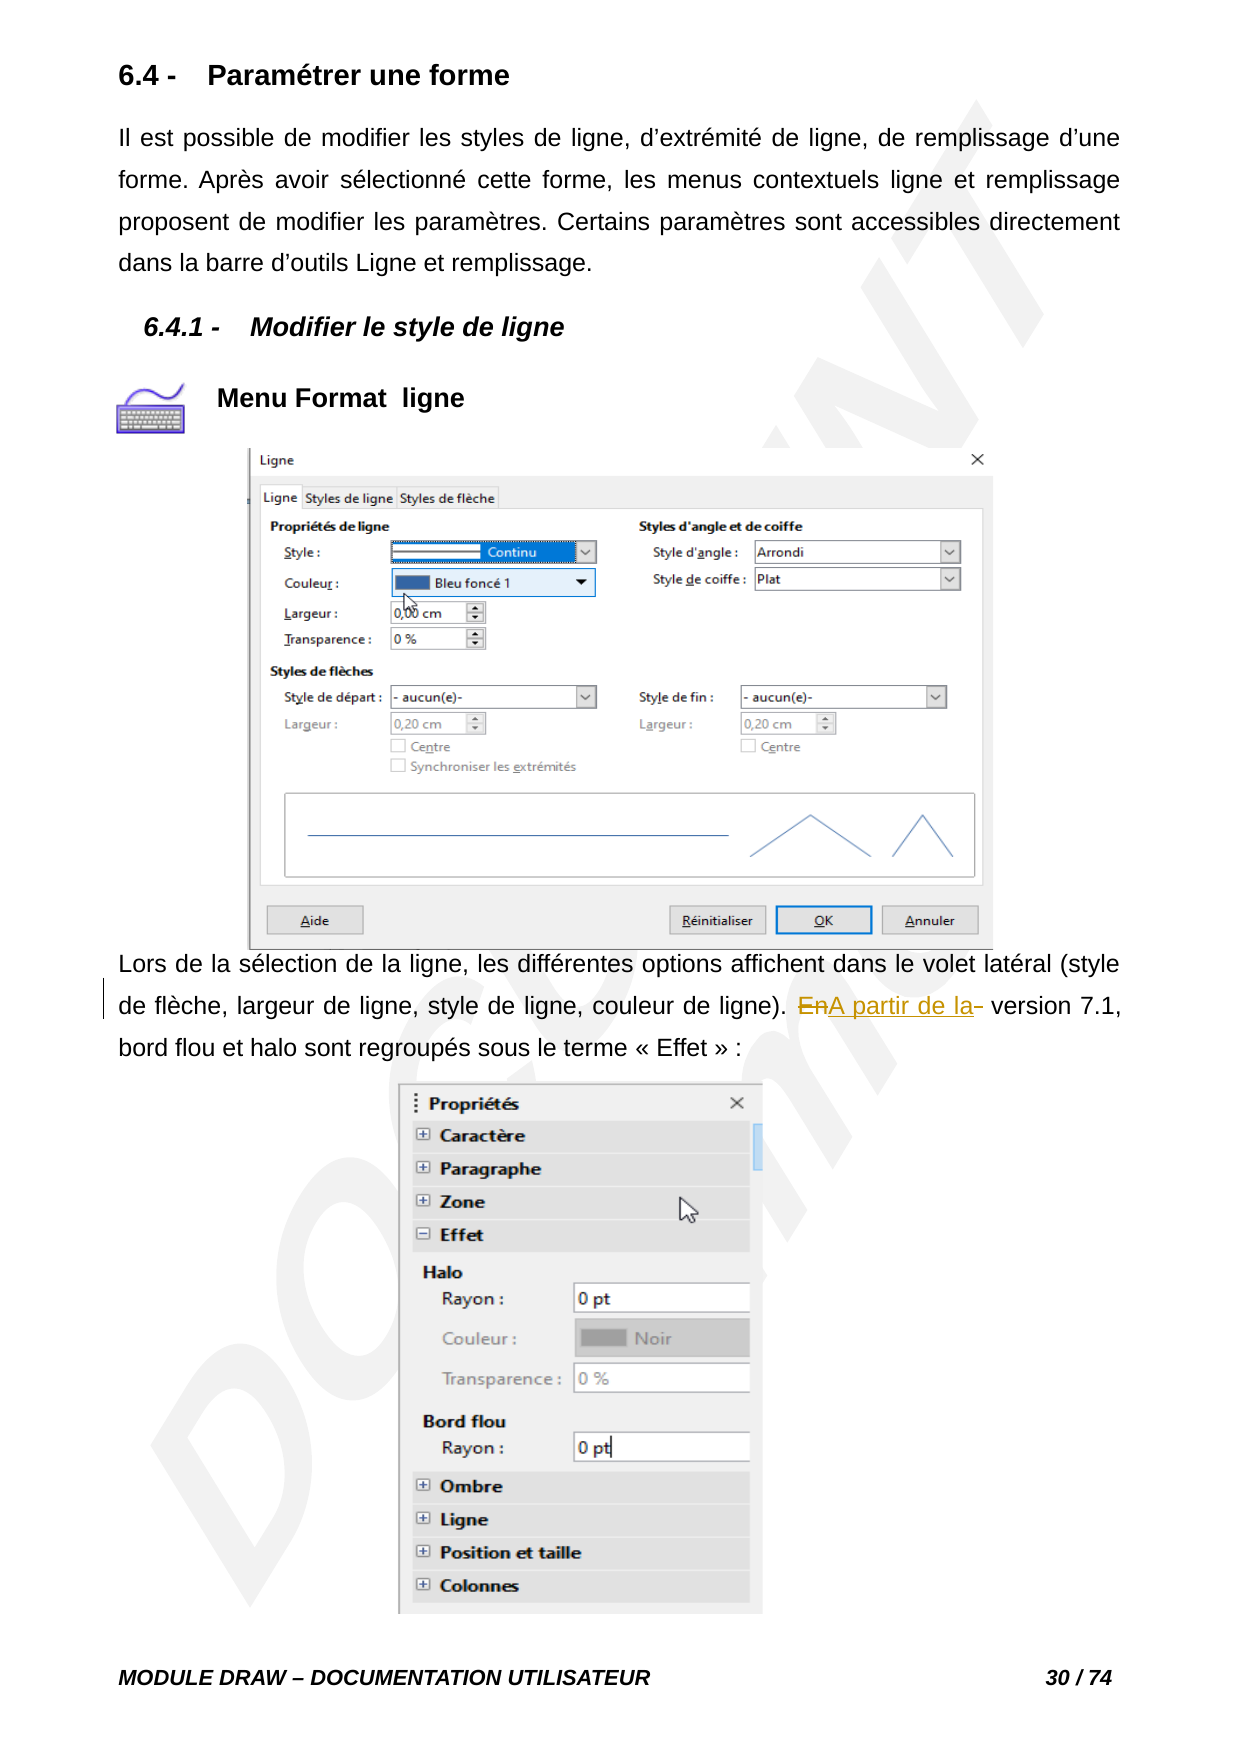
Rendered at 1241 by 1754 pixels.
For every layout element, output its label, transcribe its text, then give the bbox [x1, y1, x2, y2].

text Il est possible de modifier les styles de ligne, d’extrémité de ligne, de remplissage d’une forme. Après avoir sélectionné cette forme, les menus contextuels ligne et remplissage proposent de modifier les paramètres. Certains paramètres sont accessibles directement dans la barre d’outils Ligne et remplissage. [118, 123, 1122, 277]
text Lors de la sélection de la ligne, les différentes options affichent dans le volet latéral (style de flèche, largeur de ligne, style de ligne, couleur de ligne). A partir de la version 7.1, bord flou et halo sont regroupés sous le terme « Effet » : [118, 437, 1122, 1061]
subtitle Paramétrer une forme [118, 59, 1122, 92]
picture [112, 372, 188, 448]
picture [247, 448, 994, 950]
text Menu Format ligne [188, 383, 1122, 413]
picture [397, 1081, 763, 1614]
subtitle Modifier le style de ligne [143, 312, 1122, 342]
